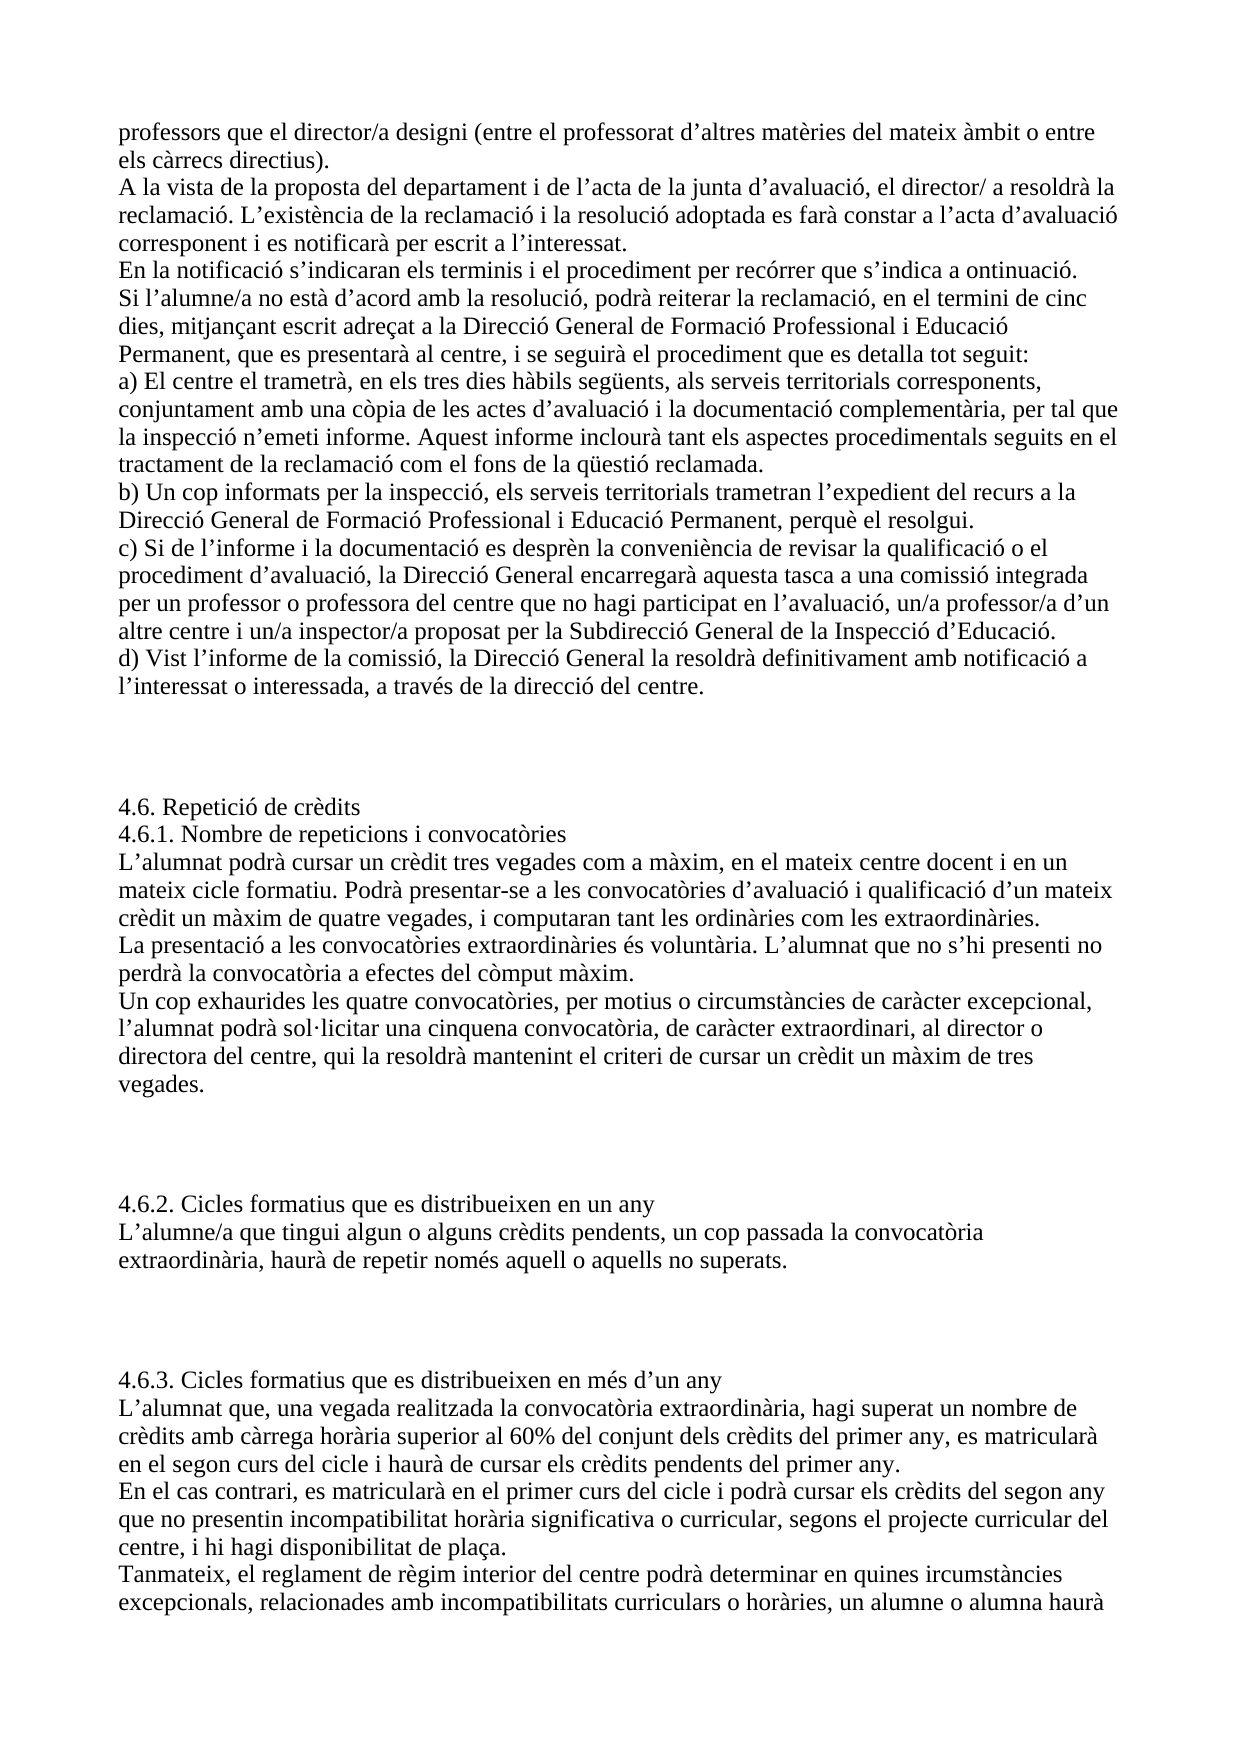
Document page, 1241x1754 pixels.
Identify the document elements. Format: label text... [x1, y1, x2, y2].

text 4.6. Repetició de crèdits 4.6.1. Nombre de repeticions i convocatòries L’alumnat podrà cursar un crèdit tres vegades com a màxim, en el mateix centre docent i en un mateix cicle formatiu. Podrà presentar-se a les convocatòries d’avaluació i qualificació d’un mateix crèdit un màxim de quatre vegades, i computaran tant les ordinàries com les extraordinàries. La presentació a les convocatòries extraordinàries és voluntària. L’alumnat que no s’hi presenti no perdrà la convocatòria a efectes del còmput màxim. Un cop exhaurides les quatre convocatòries, per motius o circumstàncies de caràcter excepcional, l’alumnat podrà sol·licitar una cinquena convocatòria, de caràcter extraordinari, al director o directora del centre, qui la resoldrà mantenint el criteri de cursar un crèdit un màxim de tres vegades. [118, 793, 1122, 1098]
text professors que el director/a designi (entre el professorat d’altres matèries del mateix àmbit o entre els càrrecs directius). A la vista de la proposta del departament i de l’acta de la junta d’avaluació, el director/ a resoldrà la reclamació. L’existència de la reclamació i la resolució adoptada es farà constar a l’acta d’avaluació corresponent i es notificarà per escrit a l’interessat. En la notificació s’indicaran els terminis i el procediment per recórrer que s’indica a ontinuació. Si l’alumne/a no està d’acord amb la resolució, podrà reiterar la reclamació, en el termini de cinc dies, mitjançant escrit adreçat a la Direcció General de Formació Professional i Educació Permanent, que es presentarà al centre, i se seguirà el procediment que es detalla tot seguit: a) El centre el trametrà, en els tres dies hàbils següents, als serveis territorials corresponents, conjuntament amb una còpia de les actes d’avaluació i la documentació complementària, per tal que la inspecció n’emeti informe. Aquest informe inclourà tant els aspectes procedimentals seguits en el tractament de la reclamació com el fons de la qüestió reclamada. b) Un cop informats per la inspecció, els serveis territorials trametran l’expedient del recurs a la Direcció General de Formació Professional i Educació Permanent, perquè el resolgui. c) Si de l’informe i la documentació es desprèn la conveniència de revisar la qualificació o el procediment d’avaluació, la Direcció General encarregarà aquesta tasca a una comissió integrada per un professor o professora del centre que no hagi participat en l’avaluació, un/a professor/a d’un altre centre i un/a inspector/a proposat per la Subdirecció General de la Inspecció d’Educació. d) Vist l’informe de la comissió, la Direcció General la resoldrà definitivament amb notificació a l’interessat o interessada, a través de la direcció del centre. [118, 118, 1122, 700]
text 4.6.2. Cicles formatius que es distribueixen en un any L’alumne/a que tingui algun o alguns crèdits pendents, un cop passada la convocatòria extraordinària, haurà de repetir només aquell o aquells no superats. [118, 1191, 1122, 1274]
text 4.6.3. Cicles formatius que es distribueixen en més d’un any L’alumnat que, una vegada realitzada la convocatòria extraordinària, hagi superat un nombre de crèdits amb càrrega horària superior al 60% del conjunt dels crèdits del primer any, es matricularà en el segon curs del cicle i haurà de cursar els crèdits pendents del primer any. En el cas contrari, es matricularà en el primer curs del cicle i podrà cursar els crèdits del segon any que no presentin incompatibilitat horària significativa o curricular, segons el projecte curricular del centre, i hi hagi disponibilitat de plaça. Tanmateix, el reglament de règim interior del centre podrà determinar en quines ircumstàncies excepcionals, relacionades amb incompatibilitats curriculars o horàries, un alumne o alumna haurà [118, 1367, 1122, 1616]
